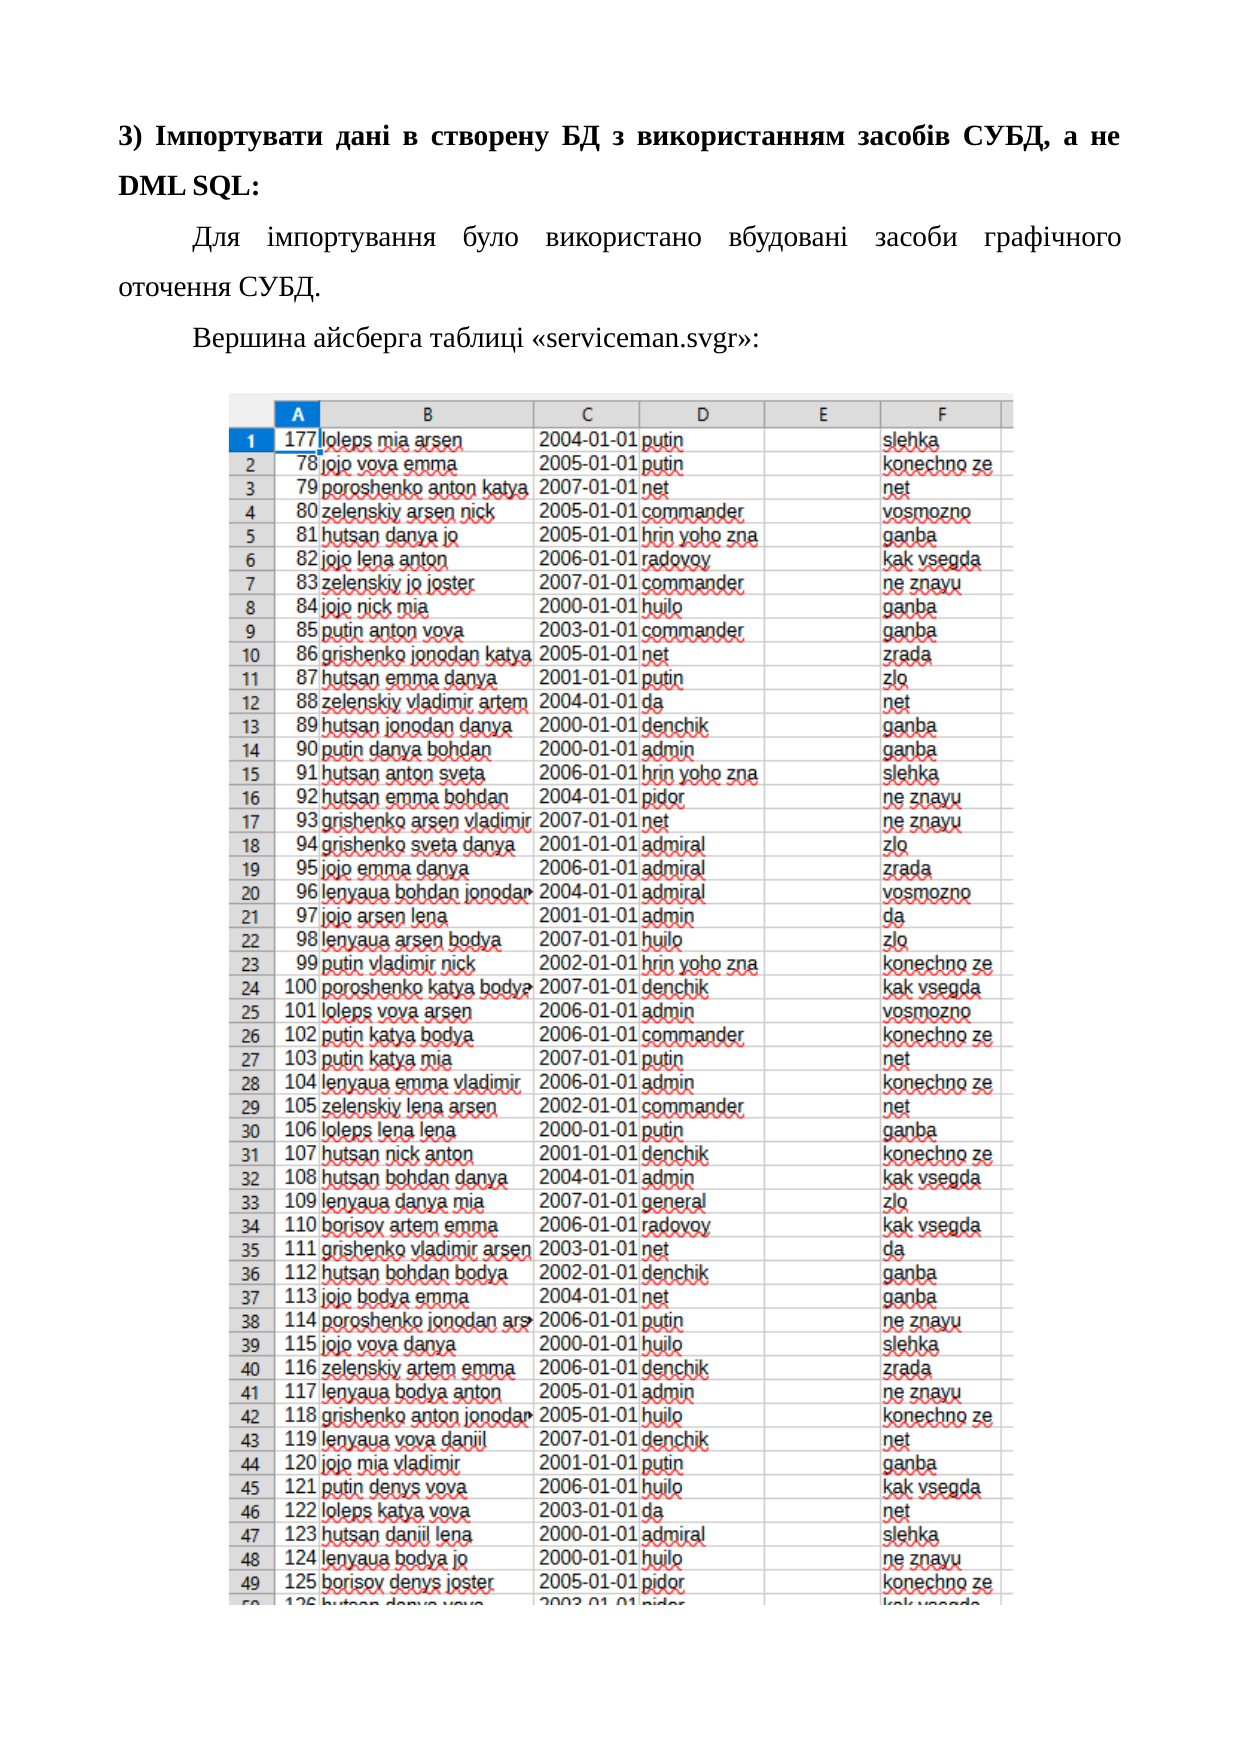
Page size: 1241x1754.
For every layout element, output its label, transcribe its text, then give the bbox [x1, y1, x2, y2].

picture [228, 393, 1014, 1605]
text Для імпортування було використано вбудовані засоби графічного оточення СУБД. [118, 219, 1122, 303]
text 3) Імпортувати дані в створену БД з використанням засобів СУБД, а не DML SQL: [118, 118, 1122, 202]
text Вершина айсберга таблиці «serviceman.svgr»: [118, 320, 1122, 353]
